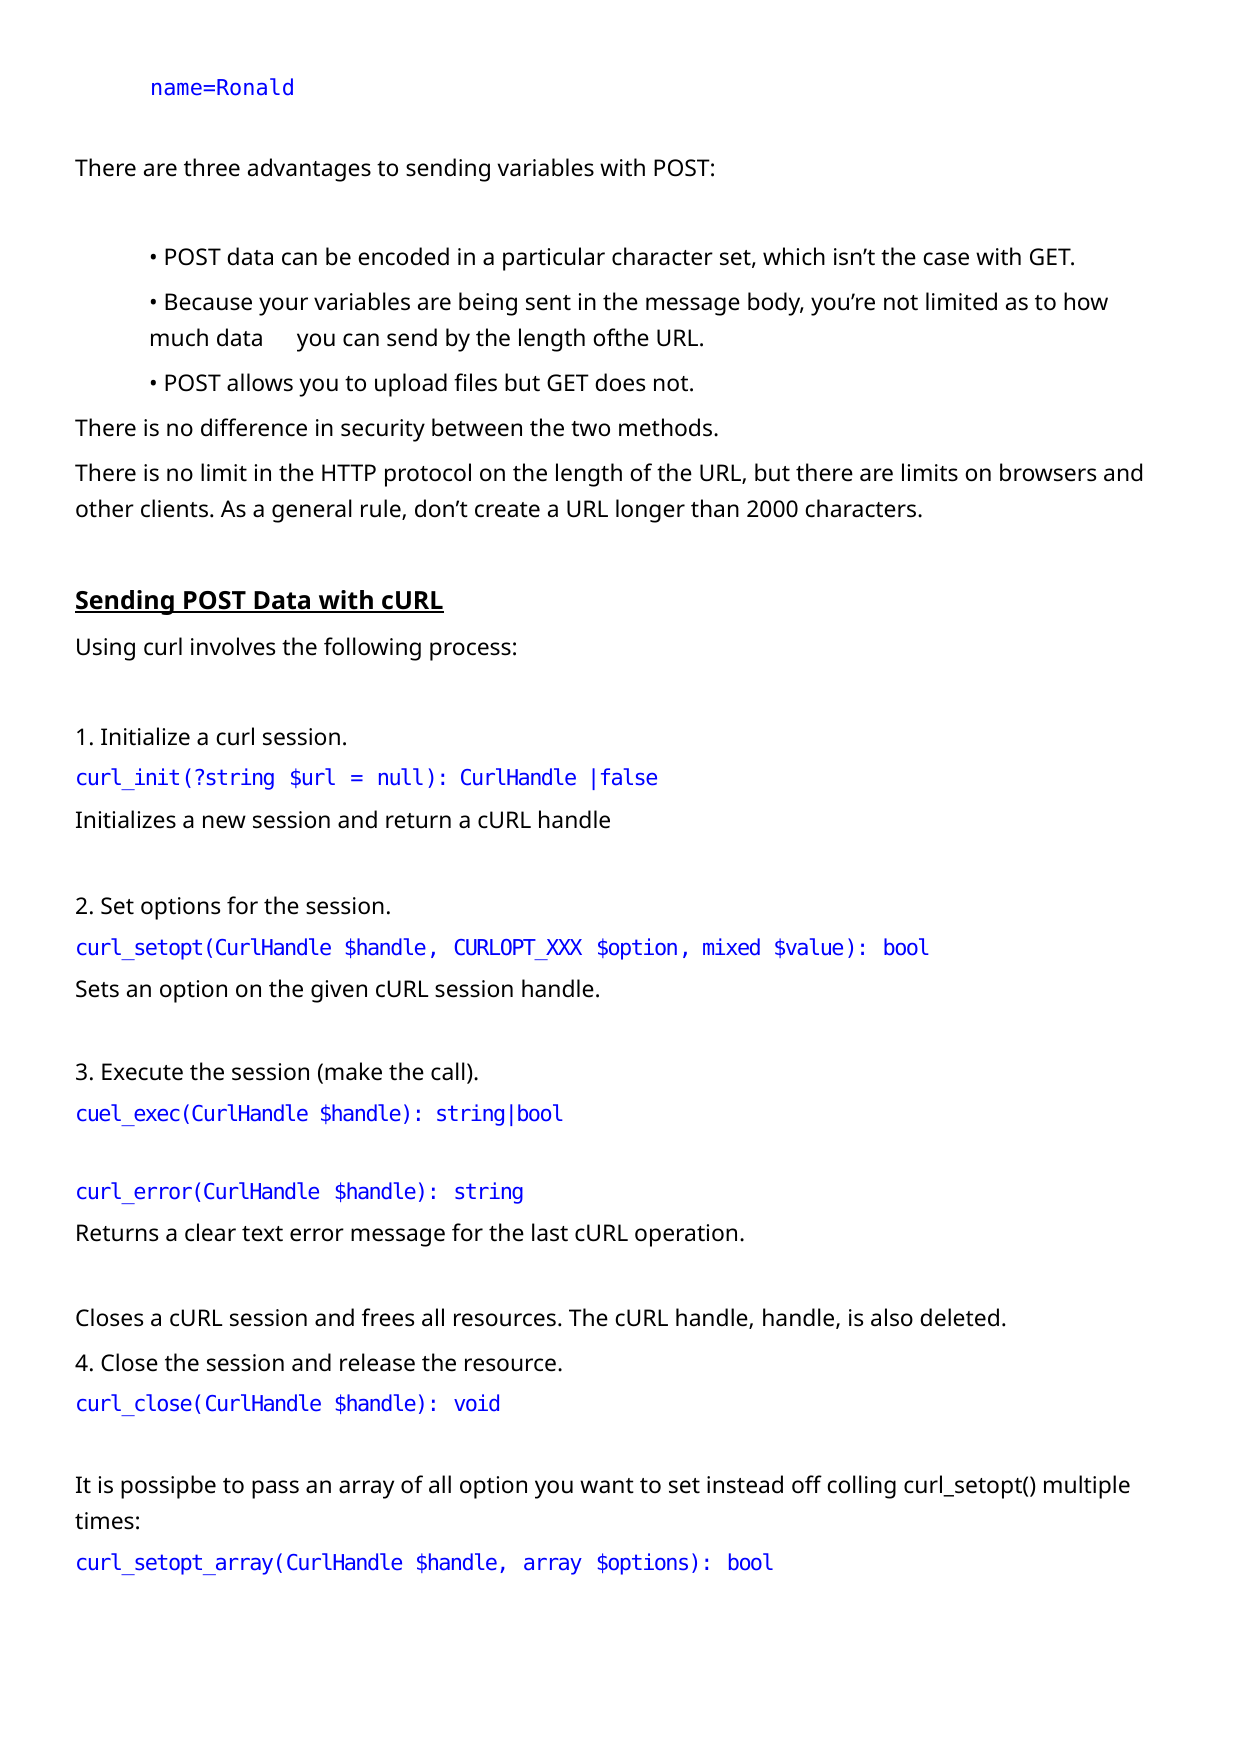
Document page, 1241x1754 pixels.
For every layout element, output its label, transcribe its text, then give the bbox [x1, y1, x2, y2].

text Closes a cURL session and frees all resources. The cURL handle, handle, is also deleted. [75, 1302, 1166, 1333]
text Sets an option on the given cURL session handle. [75, 973, 1166, 1004]
text 2. Set options for the session. [75, 890, 1166, 921]
text Initializes a new session and return a cURL handle [75, 803, 1166, 835]
text curl_error(CurlHandle $handle): string [75, 1179, 1166, 1204]
text name=Ronald [150, 75, 1166, 101]
text There is no limit in the HTTP protocol on the length of the URL, but there are limits on browsers and other clients. As a general rule, don’t create a URL longer than 2000 characters. [75, 457, 1166, 524]
text Sending POST Data with cURL [75, 582, 1166, 617]
text 4. Close the session and release the resource. [75, 1347, 1166, 1378]
text curl_setopt(CurlHandle $handle, CURLOPT_XXX $option, mixed $value): bool [75, 935, 1166, 960]
text curl_init(?string $url = null): CurlHandle |false [75, 765, 1166, 791]
text curl_setopt_array(CurlHandle $handle, array $options): bool [75, 1550, 1166, 1576]
text Returns a clear text error message for the last cURL operation. [75, 1217, 1166, 1248]
text 1. Initialize a curl session. [75, 720, 1166, 752]
text • Because your variables are being sent in the message body, you’re not limited as to how much data you can send by the length ofthe URL. [149, 286, 1166, 353]
text • POST data can be encoded in a particular character set, which isn’t the case with GET. [149, 241, 1166, 272]
text Using curl involves the following process: [75, 631, 1166, 662]
text curl_close(CurlHandle $handle): void [75, 1391, 1166, 1417]
text There is no difference in security between the two methods. [75, 412, 1166, 443]
text There are three advantages to sending variables with POST: [75, 151, 1166, 183]
text It is possipbe to pass an array of all option you want to set instead off colling curl_setopt() multiple times: [75, 1469, 1166, 1536]
text cuel_exec(CurlHandle $handle): string|bool [75, 1101, 1166, 1127]
text 3. Execute the session (make the call). [75, 1056, 1166, 1087]
text • POST allows you to upload files but GET does not. [149, 367, 1166, 398]
